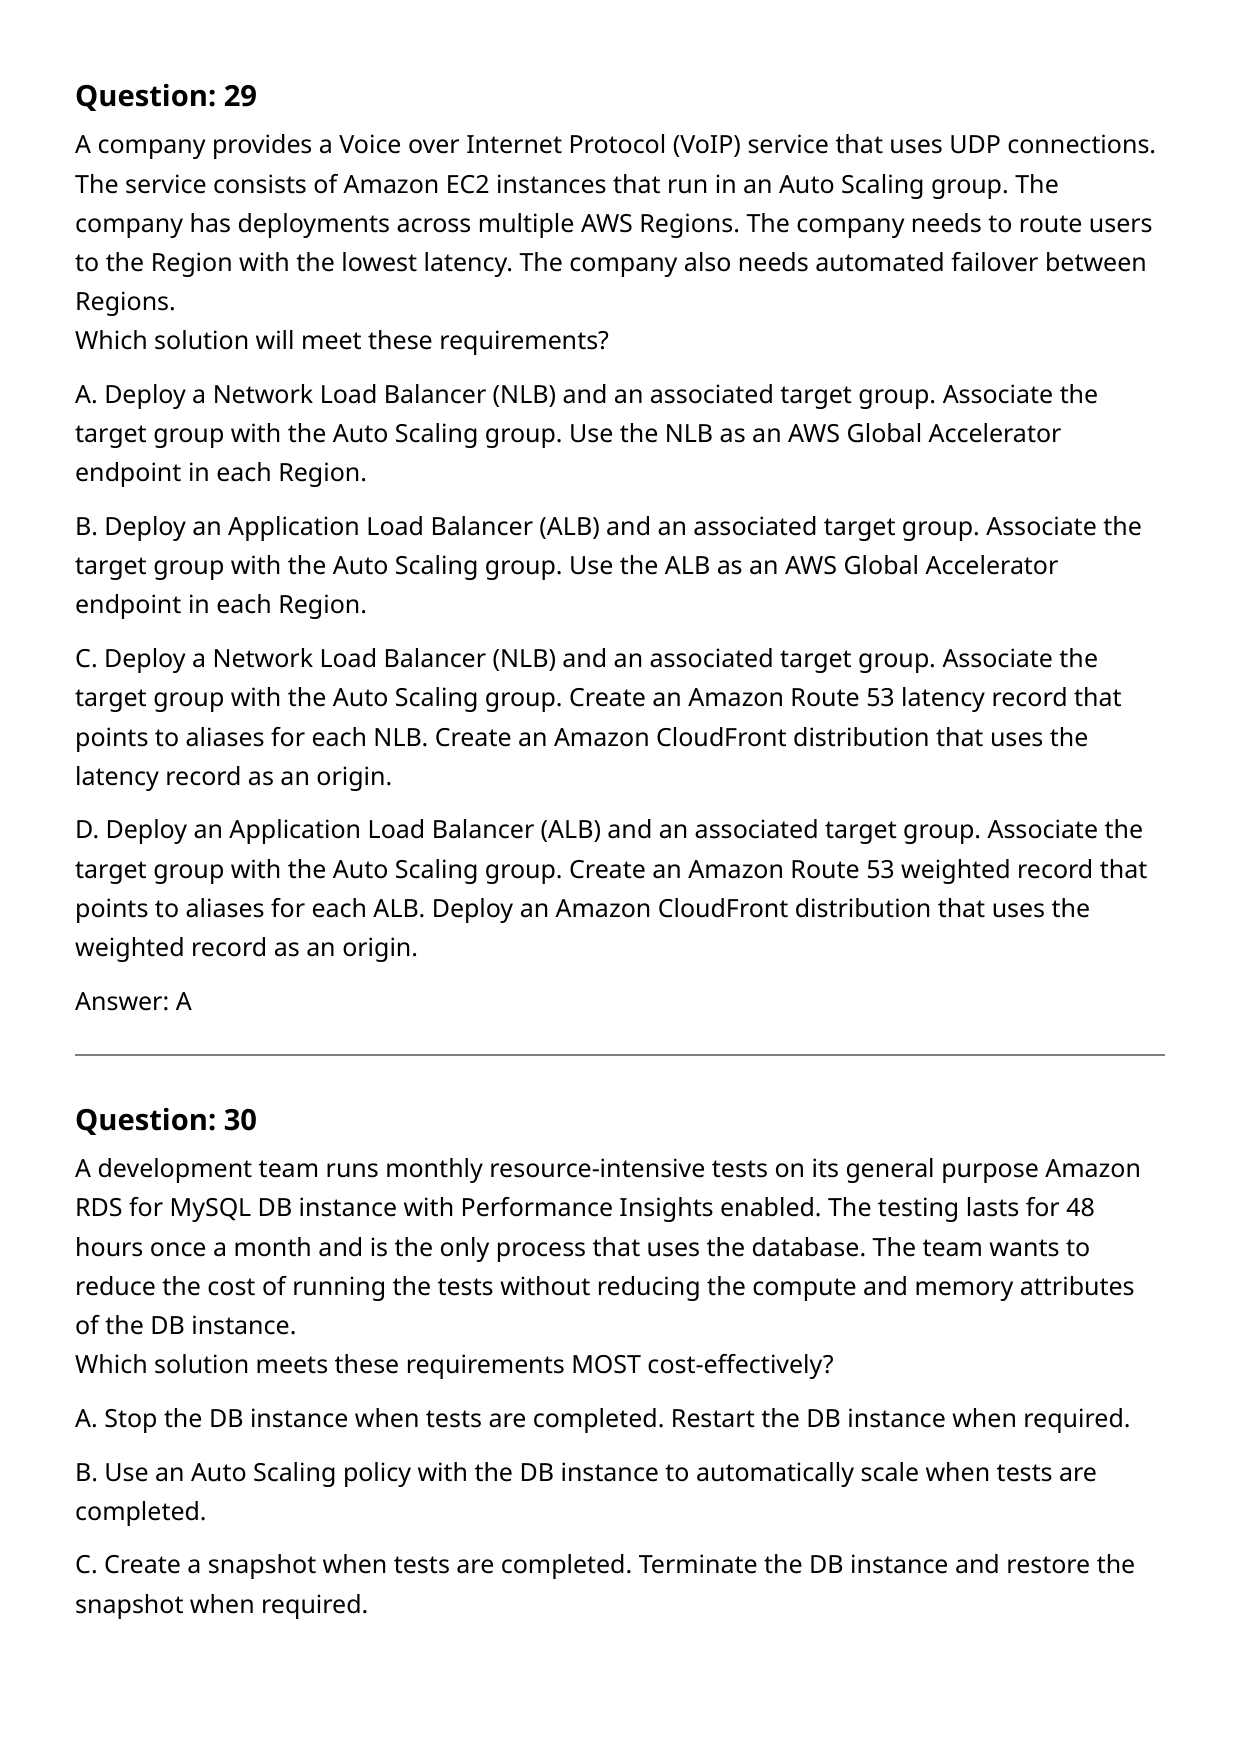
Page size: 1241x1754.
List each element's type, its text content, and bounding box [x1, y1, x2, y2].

text C. Create a snapshot when tests are completed. Terminate the DB instance and restore the snapshot when required. [75, 1547, 1165, 1620]
text C. Deploy a Network Load Balancer (NLB) and an associated target group. Associate the target group with the Auto Scaling group. Create an Amazon Route 53 latency record that points to aliases for each NLB. Create an Amazon CloudFront distribution that uses the latency record as an origin. [75, 641, 1165, 792]
text D. Deploy an Application Load Balancer (ALB) and an associated target group. Associate the target group with the Auto Scaling group. Create an Amazon Route 53 weighted record that points to aliases for each ALB. Deploy an Amazon CloudFront distribution that uses the weighted record as an origin. [75, 812, 1165, 964]
text A development team runs monthly resource-intensive tests on its general purpose Amazon RDS for MySQL DB instance with Performance Insights enabled. The testing lasts for 48 hours once a month and is the only process that uses the database. The team wants to reduce the cost of running the tests without reducing the compute and memory attributes of the DB instance. Which solution meets these requirements MOST cost-effectively? [75, 1151, 1165, 1381]
text B. Deploy an Application Load Balancer (ALB) and an associated target group. Associate the target group with the Auto Scaling group. Use the ALB as an AWS Global Accelerator endpoint in each Region. [75, 509, 1165, 621]
text B. Use an Auto Scaling policy with the DB instance to automatically scale when tests are completed. [75, 1454, 1165, 1527]
subtitle Question: 29 [75, 75, 1165, 115]
text Answer: A [75, 983, 1165, 1017]
text A. Deploy a Network Load Balancer (NLB) and an associated target group. Associate the target group with the Auto Scaling group. Use the NLB as an AWS Global Accelerator endpoint in each Region. [75, 377, 1165, 489]
text A. Stop the DB instance when tests are completed. Restart the DB instance when required. [75, 1401, 1165, 1434]
subtitle Question: 30 [75, 1099, 1165, 1138]
text A company provides a Voice over Internet Protocol (VoIP) service that uses UDP connections. The service consists of Amazon EC2 instances that run in an Auto Scaling group. The company has deployments across multiple AWS Regions. The company needs to route users to the Region with the lowest latency. The company also needs automated failover between Regions. Which solution will meet these requirements? [75, 127, 1165, 357]
